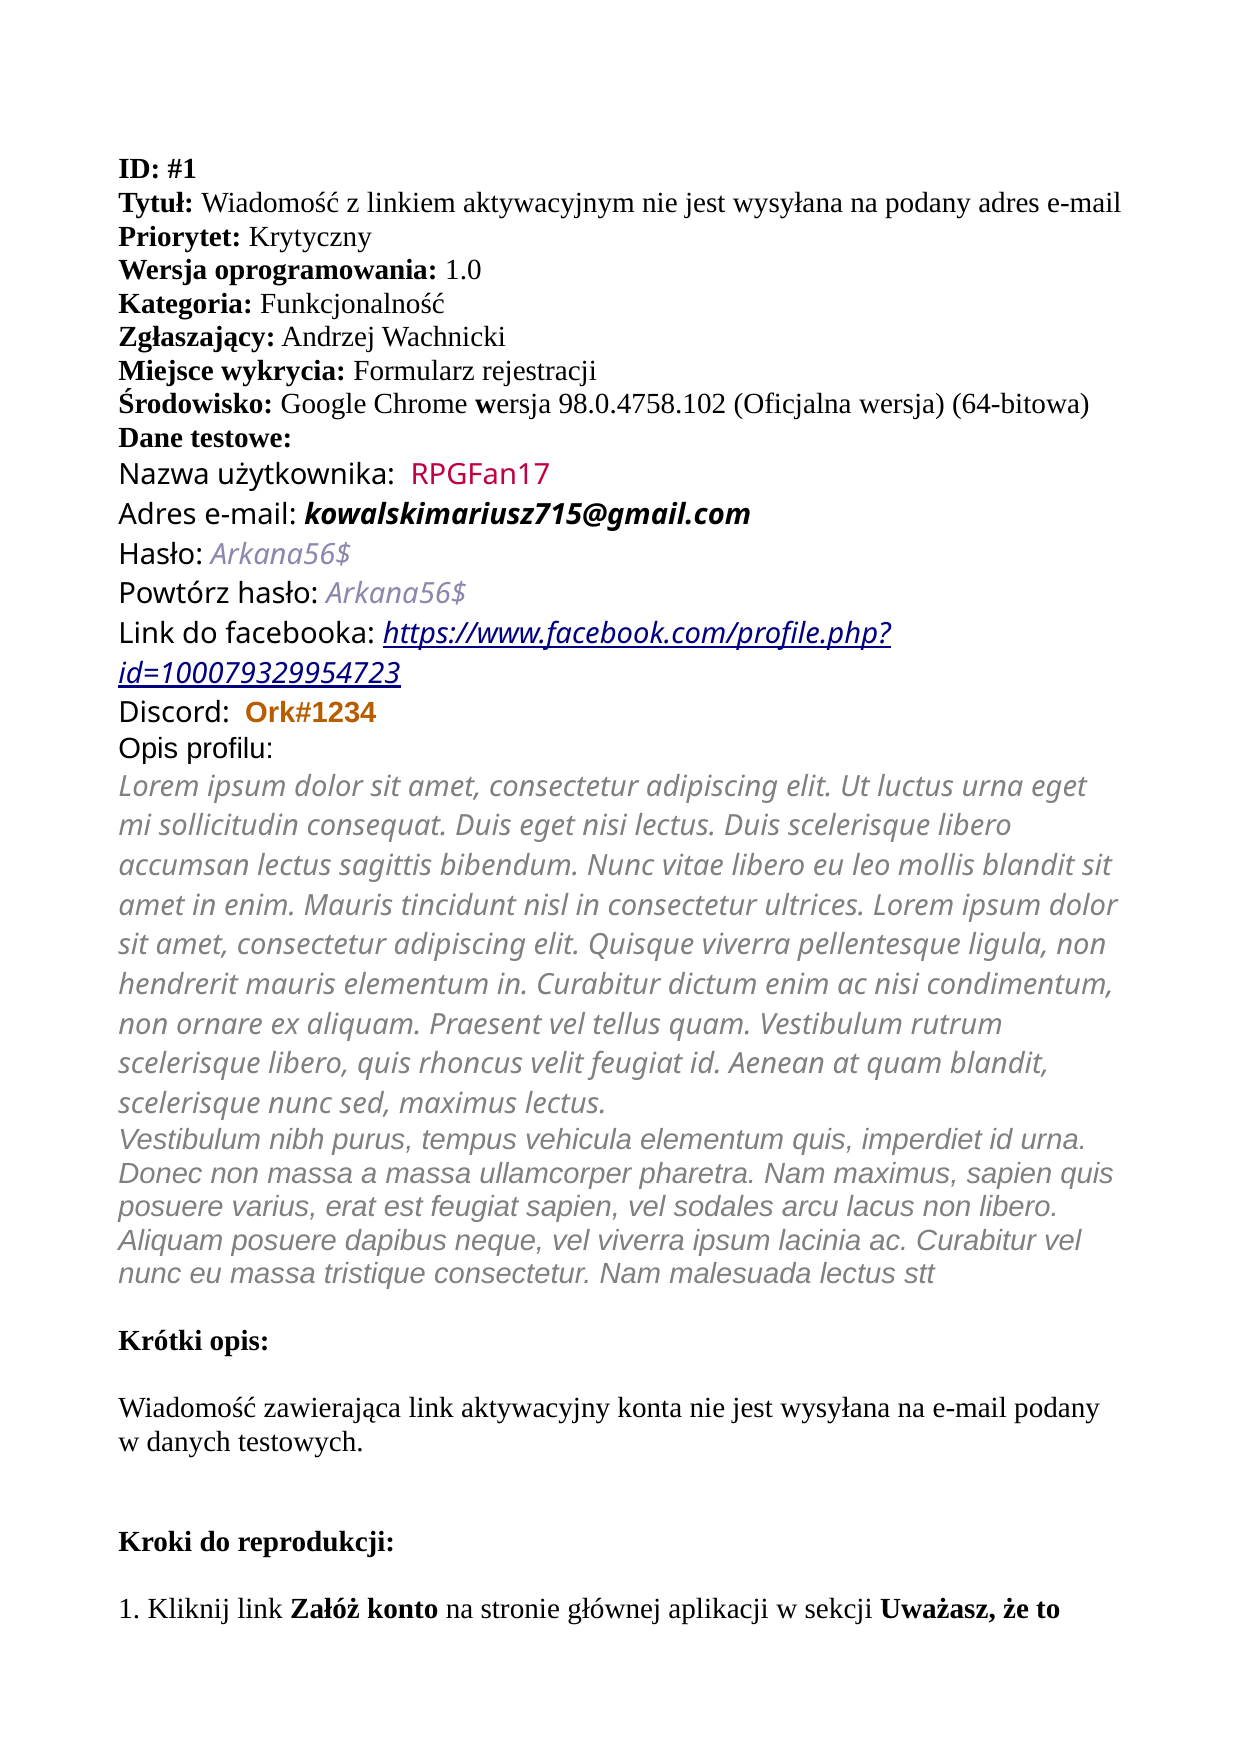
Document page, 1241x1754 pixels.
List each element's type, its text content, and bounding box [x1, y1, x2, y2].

text Vestibulum nibh purus, tempus vehicula elementum quis, imperdiet id urna. Donec non massa a massa ullamcorper pharetra. Nam maximus, sapien quis posuere varius, erat est feugiat sapien, vel sodales arcu lacus non libero. Aliquam posuere dapibus neque, vel viverra ipsum lacinia ac. Curabitur vel nunc eu massa tristique consectetur. Nam malesuada lectus stt [118, 1122, 1122, 1290]
text Kroki do reprodukcji: [118, 1524, 1122, 1558]
text Wersja oprogramowania: 1.0 [118, 252, 1122, 286]
text Środowisko: Google Chrome wersja 98.0.4758.102 (Oficjalna wersja) (64-bitowa) [118, 386, 1122, 420]
text ID: #1 [118, 152, 1122, 185]
text 1. Kliknij link Załóż konto na stronie głównej aplikacji w sekcji Uważasz, że to [118, 1592, 1122, 1625]
text Hasło: Arkana56$ [118, 533, 1122, 573]
text Powtórz hasło: Arkana56$ [118, 573, 1122, 612]
text Tytuł: Wiadomość z linkiem aktywacyjnym nie jest wysyłana na podany adres e-mail [118, 185, 1122, 219]
text Krótki opis: [118, 1323, 1122, 1357]
text Priorytet: Krytyczny [118, 219, 1122, 252]
text Wiadomość zawierająca link aktywacyjny konta nie jest wysyłana na e-mail podany w danych testowych. [118, 1390, 1122, 1457]
text Nazwa użytkownika: RPGFan17 [118, 453, 1122, 493]
text Zgłaszający: Andrzej Wachnicki [118, 319, 1122, 353]
text Miejsce wykrycia: Formularz rejestracji [118, 353, 1122, 386]
text Discord: Ork#1234 [118, 692, 1122, 731]
text Adres e-mail: kowalskimariusz715@gmail.com [118, 493, 1122, 533]
text Dane testowe: [118, 420, 1122, 453]
text Link do facebooka: https://www.facebook.com/profile.php?id=100079329954723 [118, 612, 1122, 692]
text Kategoria: Funkcjonalność [118, 286, 1122, 319]
text Lorem ipsum dolor sit amet, consectetur adipiscing elit. Ut luctus urna eget mi sollicitudin consequat. Duis eget nisi lectus. Duis scelerisque libero accumsan lectus sagittis bibendum. Nunc vitae libero eu leo mollis blandit sit amet in enim. Mauris tincidunt nisl in consectetur ultrices. Lorem ipsum dolor sit amet, consectetur adipiscing elit. Quisque viverra pellentesque ligula, non hendrerit mauris elementum in. Curabitur dictum enim ac nisi condimentum, non ornare ex aliquam. Praesent vel tellus quam. Vestibulum rutrum scelerisque libero, quis rhoncus velit feugiat id. Aenean at quam blandit, scelerisque nunc sed, maximus lectus. [118, 765, 1122, 1122]
text Opis profilu: [118, 731, 1122, 765]
